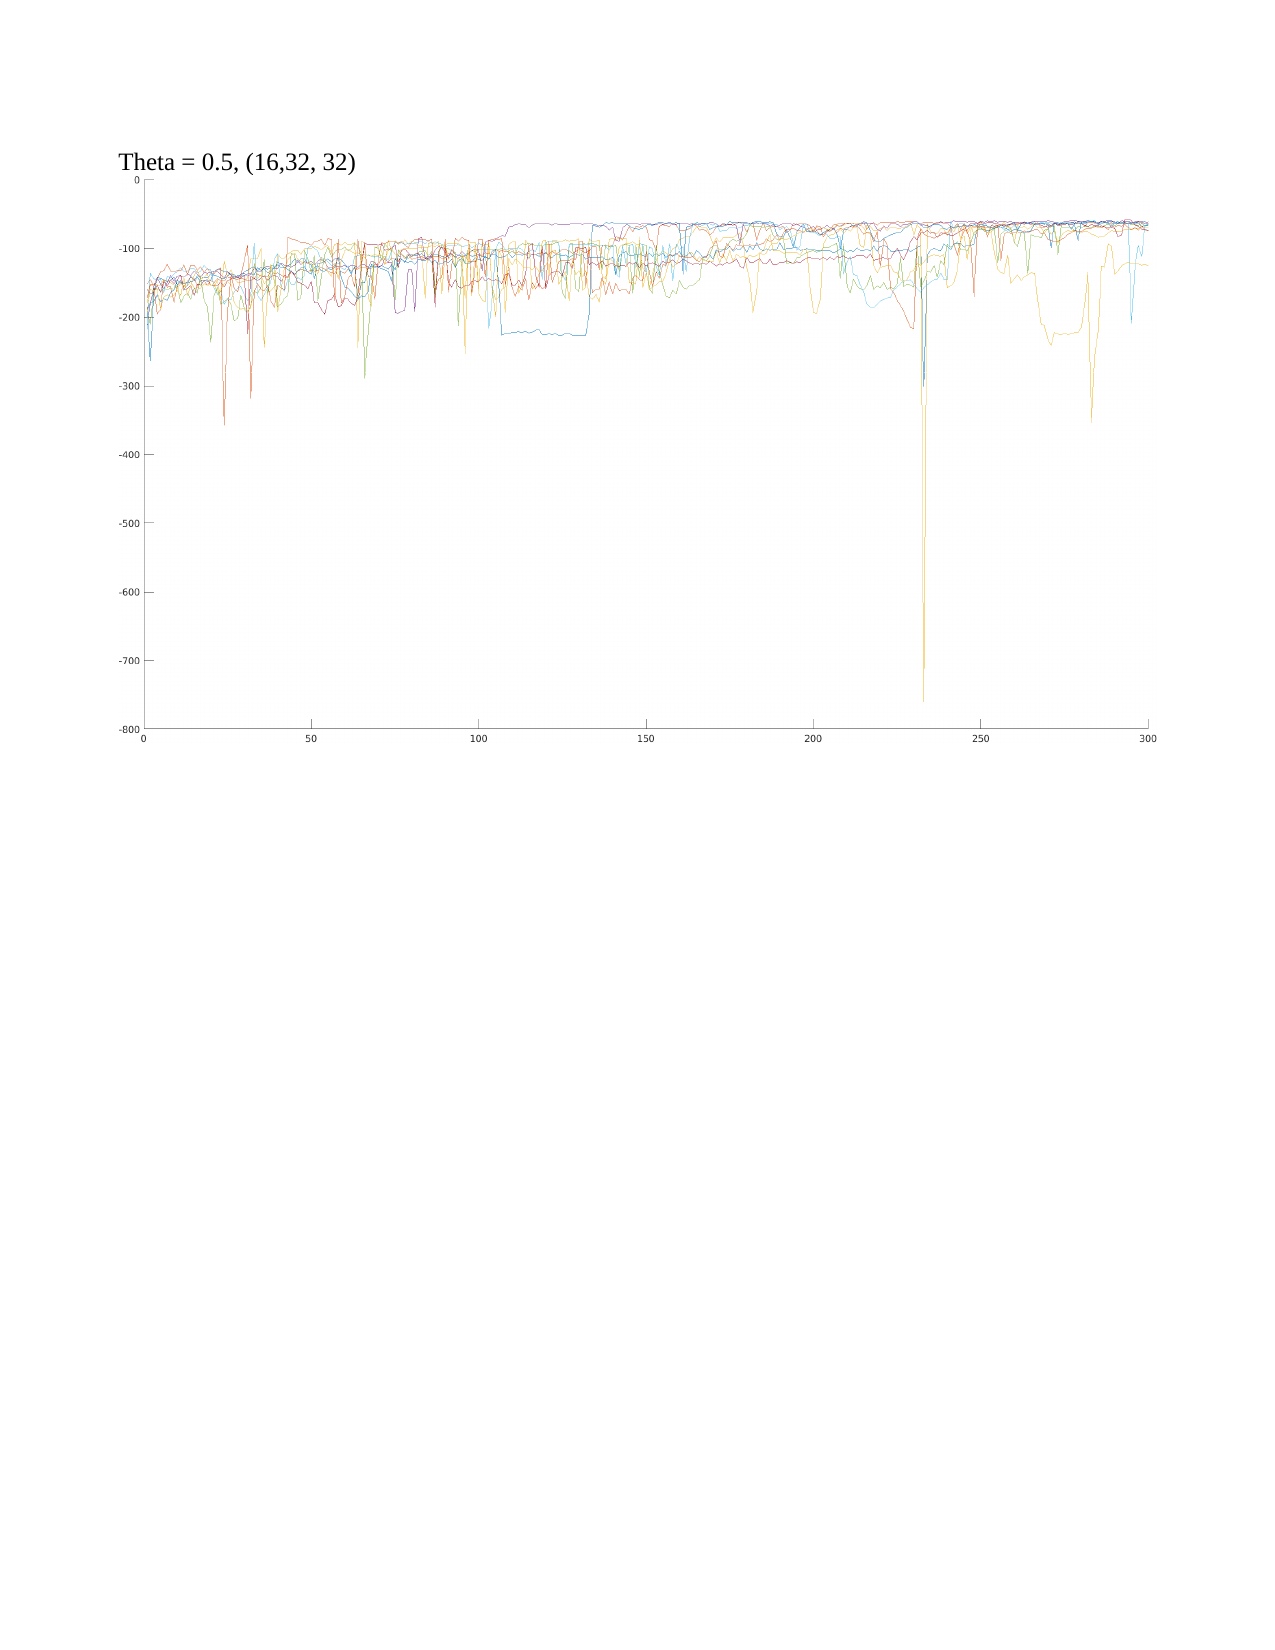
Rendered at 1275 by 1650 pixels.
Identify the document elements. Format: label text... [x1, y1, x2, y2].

text Theta = 0.5, (16,32, 32) [118, 147, 1157, 175]
picture [118, 175, 1157, 743]
